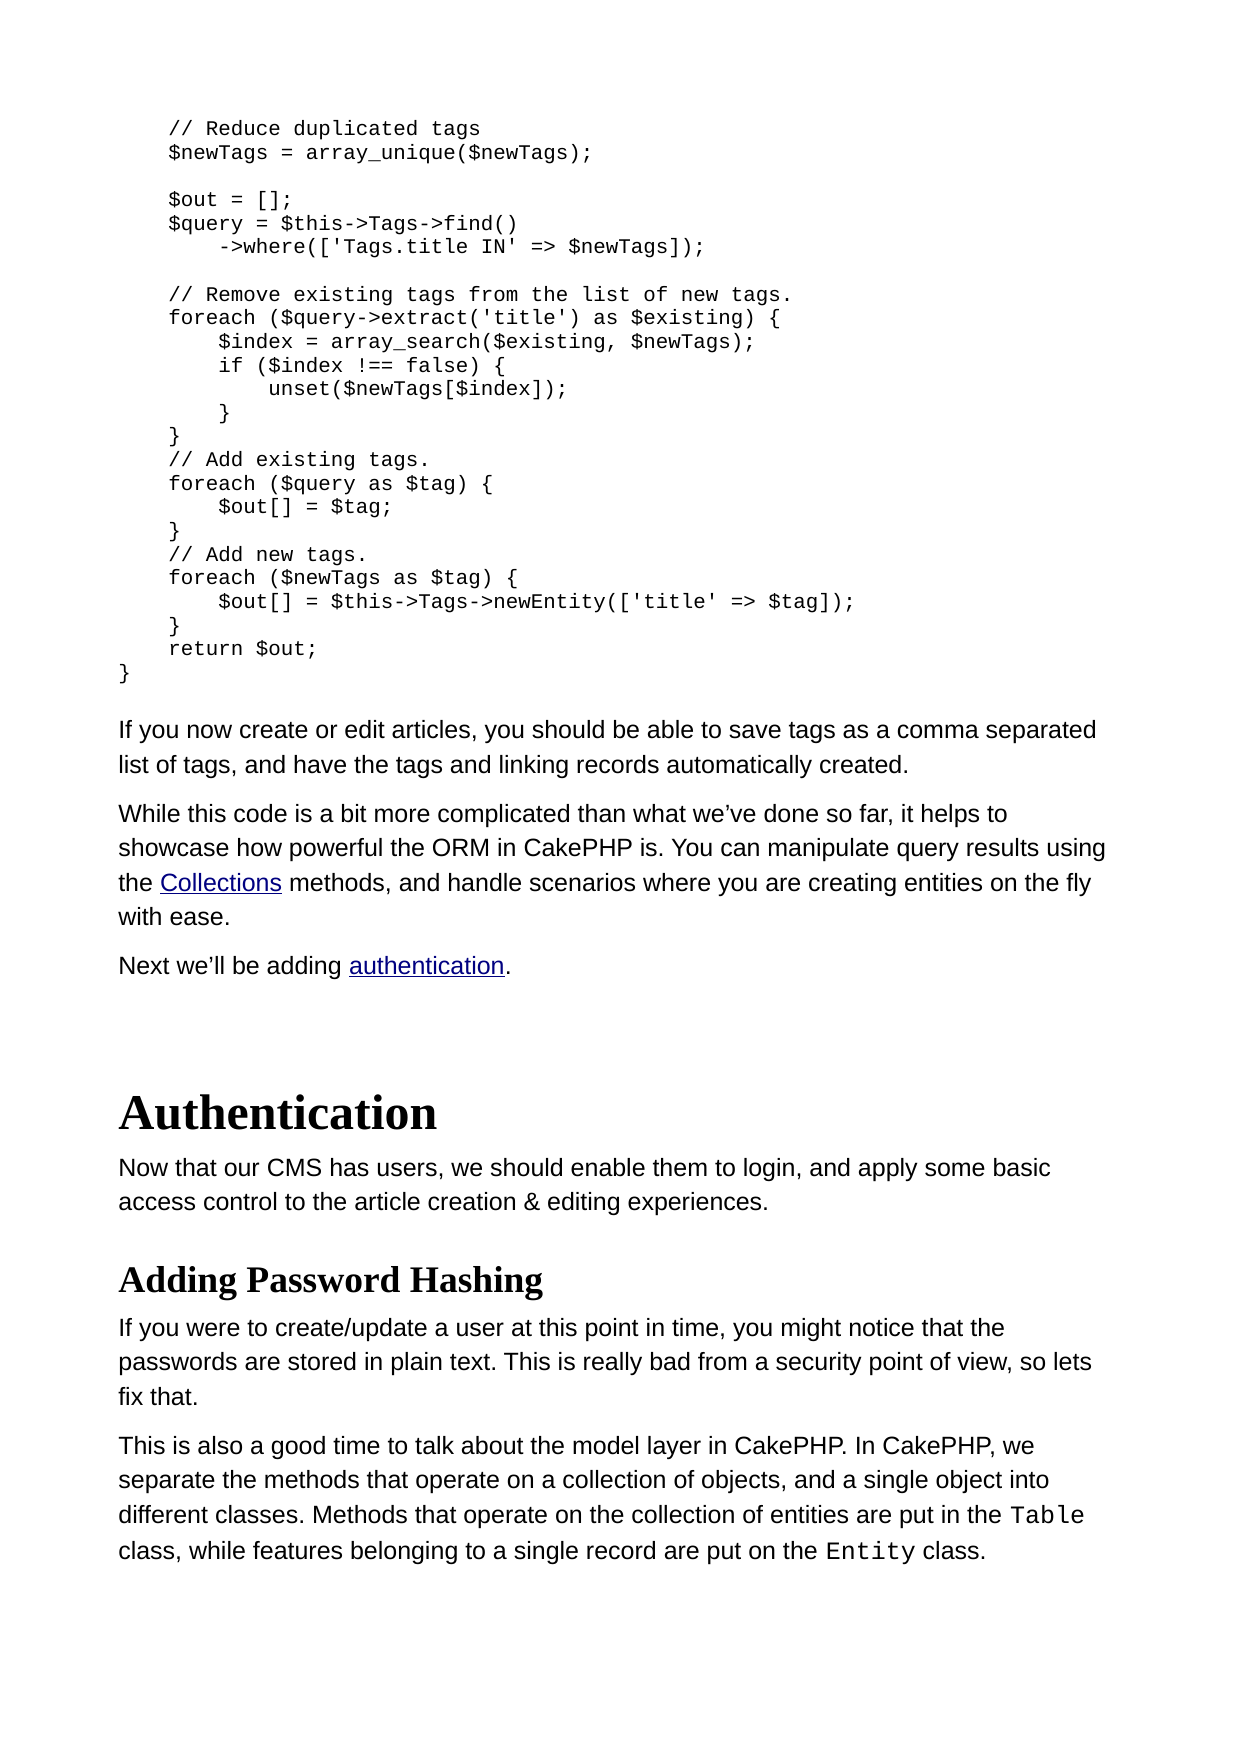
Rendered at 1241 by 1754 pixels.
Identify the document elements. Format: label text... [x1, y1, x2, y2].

text If you now create or edit articles, you should be able to save tags as a comma separated list of tags, and have the tags and linking records automatically created. [118, 715, 1122, 778]
text $out[] = $tag; [118, 496, 1122, 520]
text // Reduce duplicated tags [118, 118, 1122, 142]
text if ($index !== false) { [118, 354, 1122, 378]
subtitle Authentication [118, 1083, 1122, 1140]
text This is also a good time to talk about the model layer in CakePHP. In CakePHP, we separate the methods that operate on a collection of objects, and a single object into different classes. Methods that operate on the collection of entities are put in the Table class, while features belonging to a single record are put on the Entity class. [118, 1431, 1122, 1567]
text foreach ($query->extract('title') as $existing) { [118, 307, 1122, 331]
text } [118, 426, 1122, 449]
text unset($newTags[$index]); [118, 378, 1122, 402]
text } [118, 402, 1122, 426]
text Next we’ll be adding authentication. [118, 951, 1122, 980]
text $newTags = array_unique($newTags); [118, 142, 1122, 165]
text // Add existing tags. [118, 449, 1122, 473]
text } [118, 520, 1122, 544]
text foreach ($query as $tag) { [118, 473, 1122, 496]
text While this code is a bit more complicated than what we’ve done so far, it helps to showcase how powerful the ORM in CakePHP is. You can manipulate query results using the Collections methods, and handle scenarios where you are creating entities on the fly with ease. [118, 799, 1122, 931]
text // Remove existing tags from the list of new tags. [118, 284, 1122, 307]
text ->where(['Tags.title IN' => $newTags]); [118, 236, 1122, 260]
text // Add new tags. [118, 544, 1122, 567]
subtitle Adding Password Hashing [118, 1257, 1122, 1300]
text $out = []; [118, 189, 1122, 213]
text } [118, 615, 1122, 638]
text } [118, 662, 1122, 686]
text $out[] = $this->Tags->newEntity(['title' => $tag]); [118, 591, 1122, 615]
text Now that our CMS has users, we should enable them to login, and apply some basic access control to the article creation & editing experiences. [118, 1153, 1122, 1216]
text foreach ($newTags as $tag) { [118, 567, 1122, 591]
text return $out; [118, 638, 1122, 662]
text $query = $this->Tags->find() [118, 213, 1122, 236]
text If you were to create/update a user at this point in time, you might notice that the passwords are stored in plain text. This is really bad from a security point of view, so lets fix that. [118, 1313, 1122, 1410]
text $index = array_search($existing, $newTags); [118, 331, 1122, 354]
